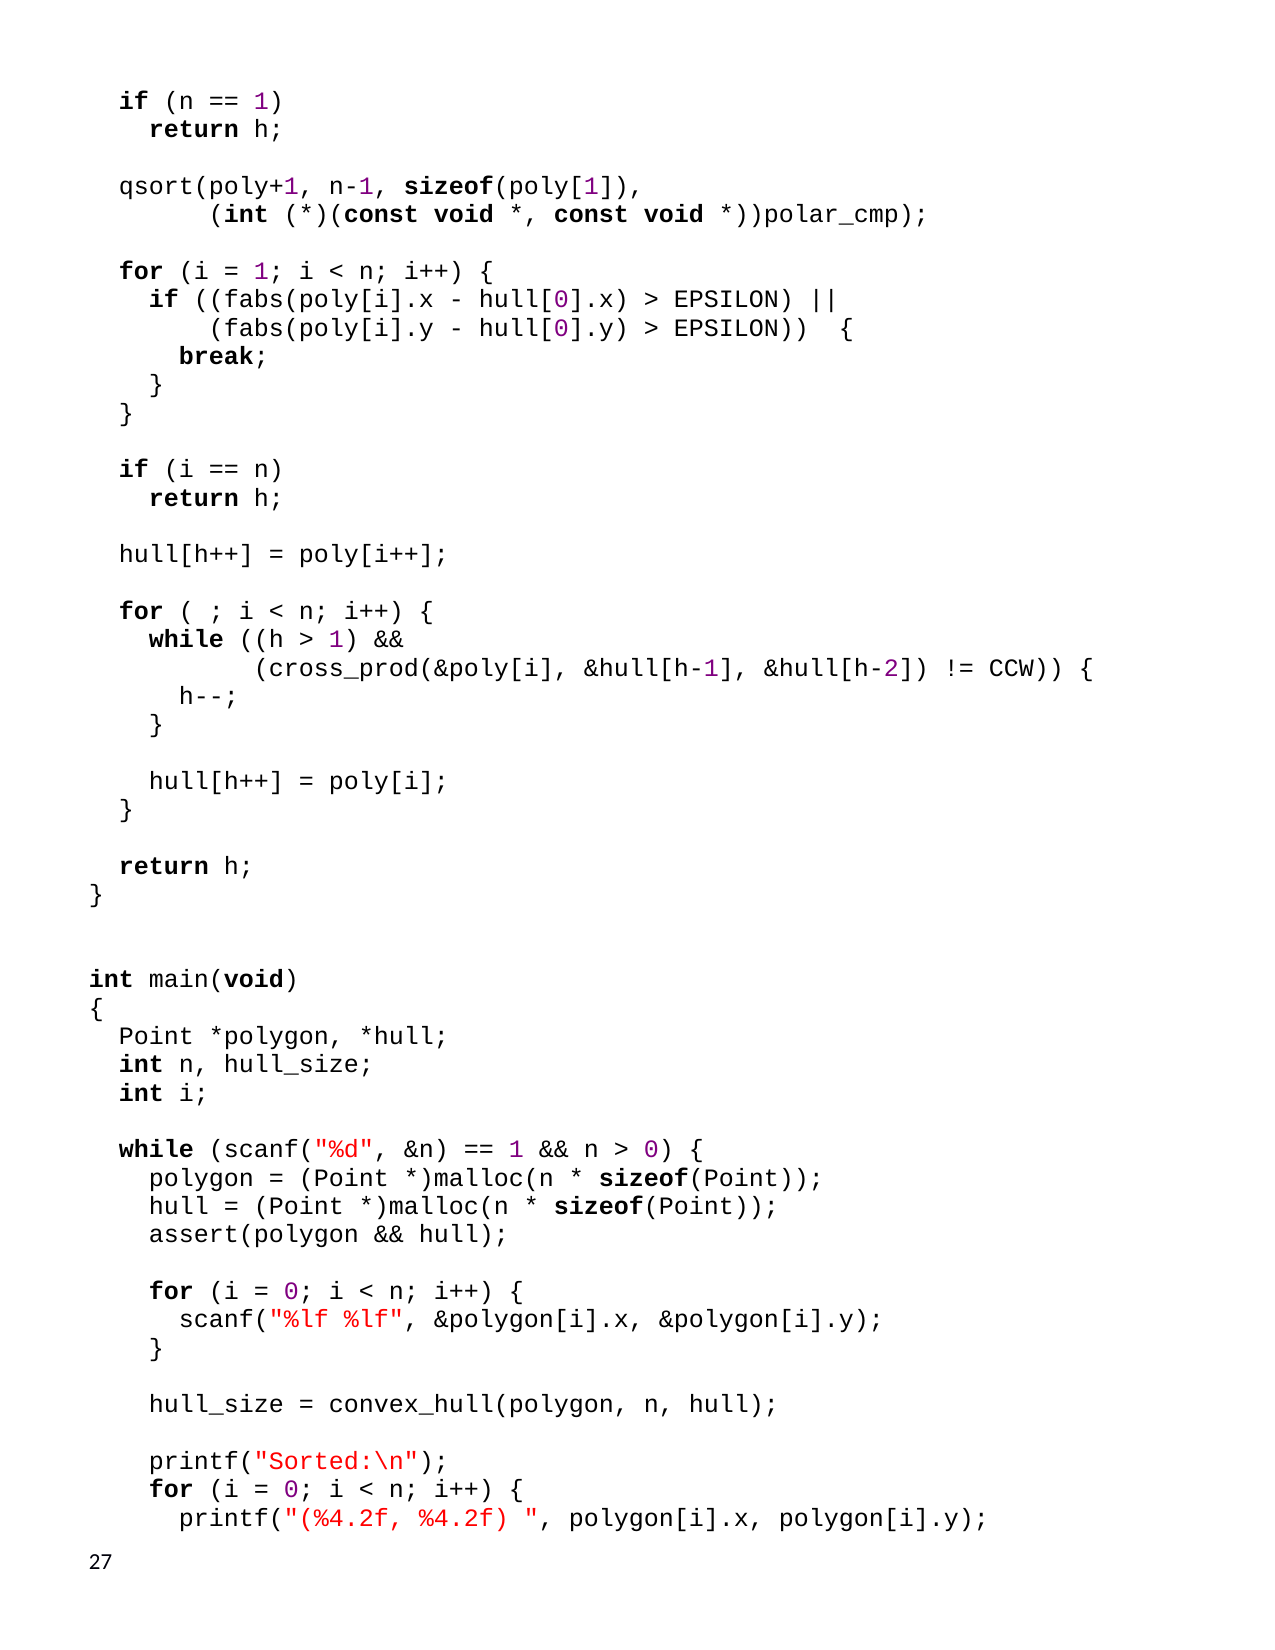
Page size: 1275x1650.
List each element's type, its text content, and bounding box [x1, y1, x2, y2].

text return h; [89, 117, 1186, 145]
text } [89, 400, 1186, 429]
text polygon = (Point *)malloc(n * sizeof(Point)); [89, 1165, 1186, 1194]
text return h; [89, 485, 1186, 514]
text int n, hull_size; [89, 1052, 1186, 1080]
text if ((fabs(poly[i].x - hull[0].x) > EPSILON) || [89, 287, 1186, 315]
text } [89, 882, 1186, 910]
text } [89, 1335, 1186, 1364]
text for (i = 0; i < n; i++) { [89, 1477, 1186, 1505]
text } [89, 712, 1186, 740]
text h--; [89, 684, 1186, 712]
text qsort(poly+1, n-1, sizeof(poly[1]), [89, 174, 1186, 202]
text for ( ; i < n; i++) { [89, 599, 1186, 627]
text } [89, 372, 1186, 400]
text printf("Sorted:\n"); [89, 1449, 1186, 1477]
text while (scanf("%d", &n) == 1 && n > 0) { [89, 1137, 1186, 1165]
text break; [89, 344, 1186, 372]
text if (i == n) [89, 457, 1186, 485]
text hull_size = convex_hull(polygon, n, hull); [89, 1392, 1186, 1420]
text (fabs(poly[i].y - hull[0].y) > EPSILON)) { [89, 315, 1186, 344]
text if (n == 1) [89, 89, 1186, 117]
text assert(polygon && hull); [89, 1222, 1186, 1250]
text int main(void) [89, 967, 1186, 995]
text printf("(%4.2f, %4.2f) ", polygon[i].x, polygon[i].y); [89, 1505, 1186, 1534]
text } [89, 797, 1186, 825]
text { [89, 995, 1186, 1024]
text scanf("%lf %lf", &polygon[i].x, &polygon[i].y); [89, 1307, 1186, 1335]
text (cross_prod(&poly[i], &hull[h-1], &hull[h-2]) != CCW)) { [89, 655, 1186, 684]
text for (i = 1; i < n; i++) { [89, 259, 1186, 287]
text hull = (Point *)malloc(n * sizeof(Point)); [89, 1194, 1186, 1222]
text (int (*)(const void *, const void *))polar_cmp); [89, 202, 1186, 230]
text for (i = 0; i < n; i++) { [89, 1279, 1186, 1307]
text hull[h++] = poly[i++]; [89, 542, 1186, 570]
text Point *polygon, *hull; [89, 1024, 1186, 1052]
text while ((h > 1) && [89, 627, 1186, 655]
text int i; [89, 1080, 1186, 1109]
text return h; [89, 854, 1186, 882]
text hull[h++] = poly[i]; [89, 769, 1186, 797]
